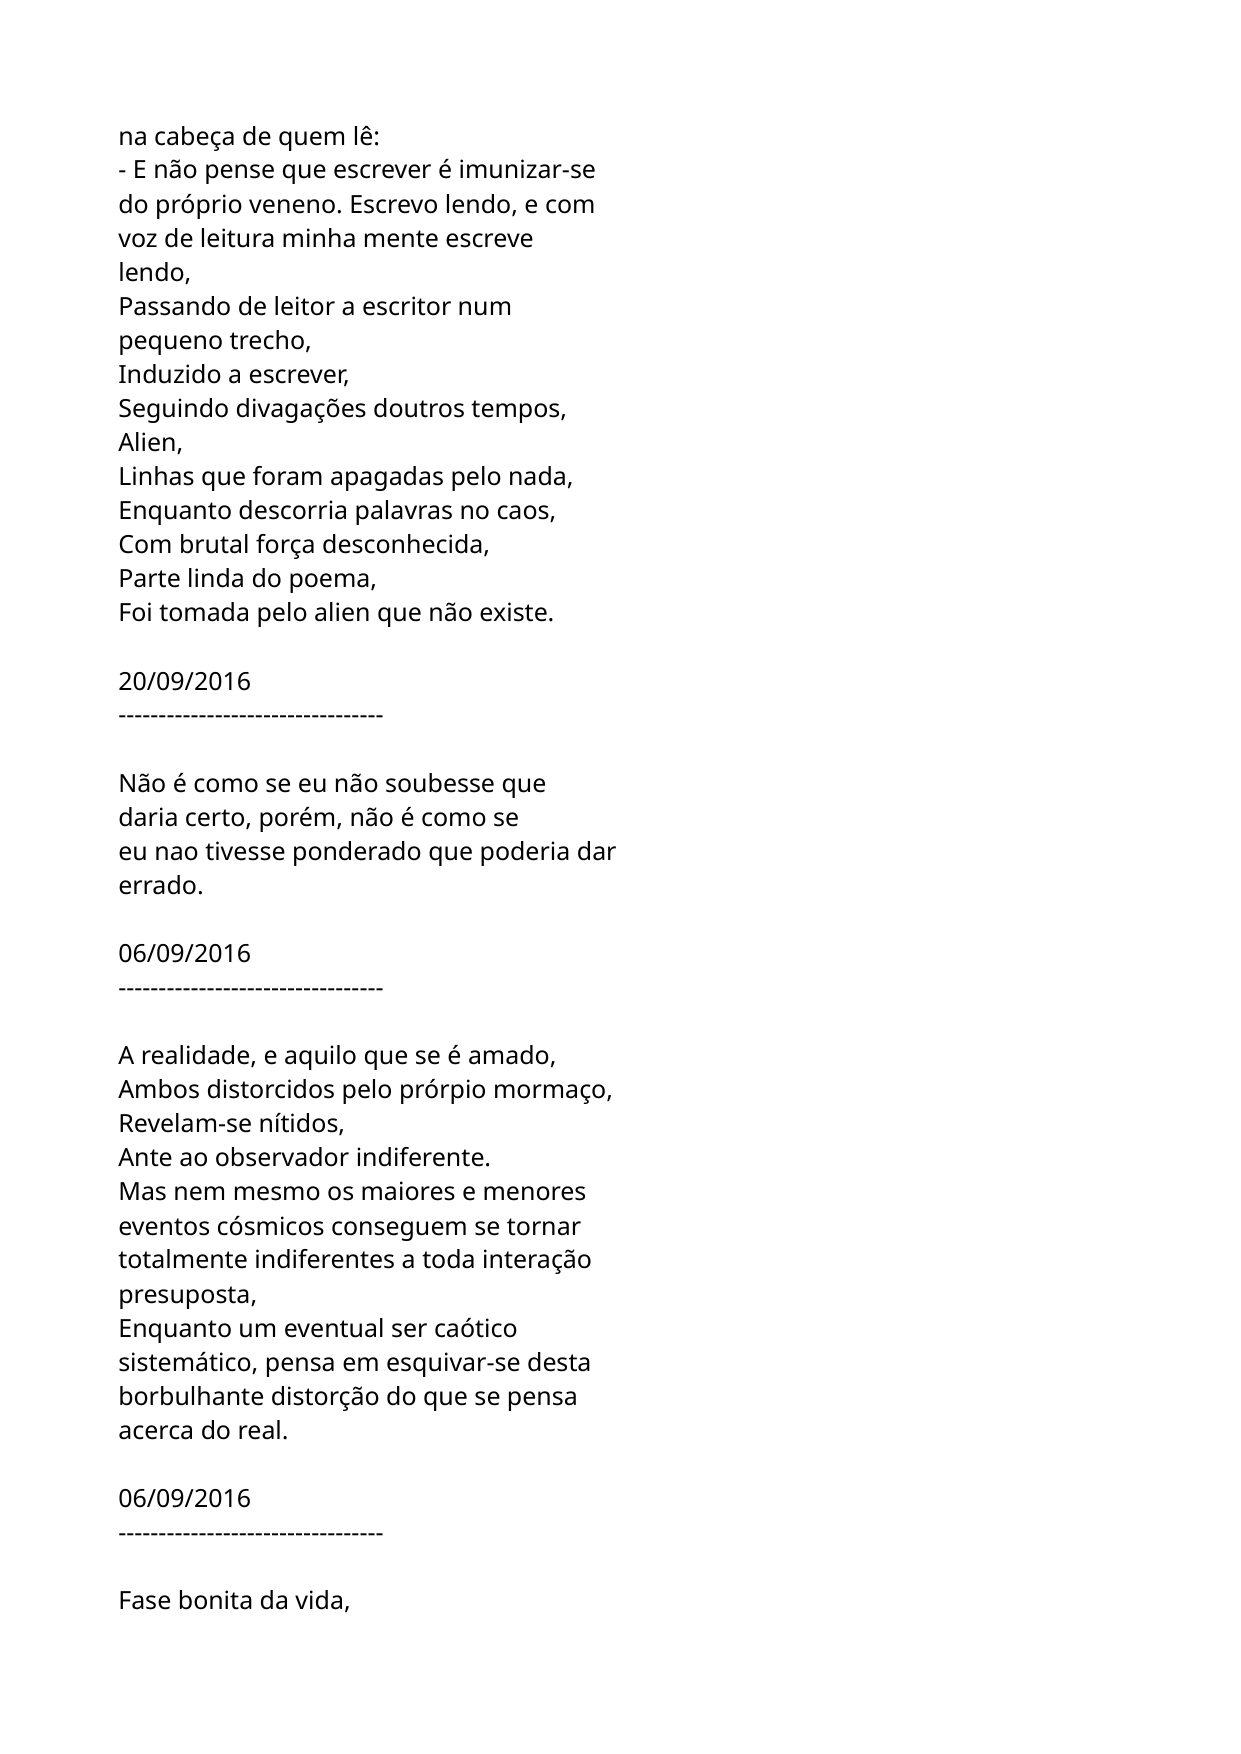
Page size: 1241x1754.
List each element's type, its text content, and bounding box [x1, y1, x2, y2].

text Ante ao observador indiferente. [118, 1140, 1122, 1174]
text Induzido a escrever, [118, 357, 1122, 391]
text --------------------------------- [118, 970, 1122, 1004]
text errado. [118, 867, 1122, 902]
text totalmente indiferentes a toda interação [118, 1242, 1122, 1276]
text Enquanto um eventual ser caótico [118, 1310, 1122, 1344]
text daria certo, porém, não é como se [118, 799, 1122, 833]
text Não é como se eu não soubesse que [118, 765, 1122, 799]
text borbulhante distorção do que se pensa [118, 1378, 1122, 1412]
text Linhas que foram apagadas pelo nada, [118, 459, 1122, 493]
text Seguindo divagações doutros tempos, [118, 391, 1122, 425]
text Passando de leitor a escritor num [118, 288, 1122, 322]
text eventos cósmicos conseguem se tornar [118, 1208, 1122, 1242]
text presuposta, [118, 1276, 1122, 1310]
text Mas nem mesmo os maiores e menores [118, 1174, 1122, 1208]
text Revelam-se nítidos, [118, 1106, 1122, 1140]
text Ambos distorcidos pelo prórpio mormaço, [118, 1072, 1122, 1106]
text Enquanto descorria palavras no caos, [118, 493, 1122, 527]
text Com brutal força desconhecida, [118, 527, 1122, 561]
text Foi tomada pelo alien que não existe. [118, 595, 1122, 629]
text sistemático, pensa em esquivar-se desta [118, 1344, 1122, 1378]
text lendo, [118, 254, 1122, 288]
text Alien, [118, 425, 1122, 459]
text - E não pense que escrever é imunizar-se [118, 152, 1122, 186]
text voz de leitura minha mente escreve [118, 220, 1122, 254]
text 20/09/2016 [118, 663, 1122, 697]
text --------------------------------- [118, 1515, 1122, 1549]
text A realidade, e aquilo que se é amado, [118, 1038, 1122, 1072]
text Parte linda do poema, [118, 561, 1122, 595]
text --------------------------------- [118, 697, 1122, 731]
text pequeno trecho, [118, 322, 1122, 357]
text 06/09/2016 [118, 1481, 1122, 1515]
text Fase bonita da vida, [118, 1583, 1122, 1617]
text na cabeça de quem lê: [118, 118, 1122, 152]
text do próprio veneno. Escrevo lendo, e com [118, 186, 1122, 220]
text 06/09/2016 [118, 936, 1122, 970]
text acerca do real. [118, 1412, 1122, 1447]
text eu nao tivesse ponderado que poderia dar [118, 833, 1122, 867]
